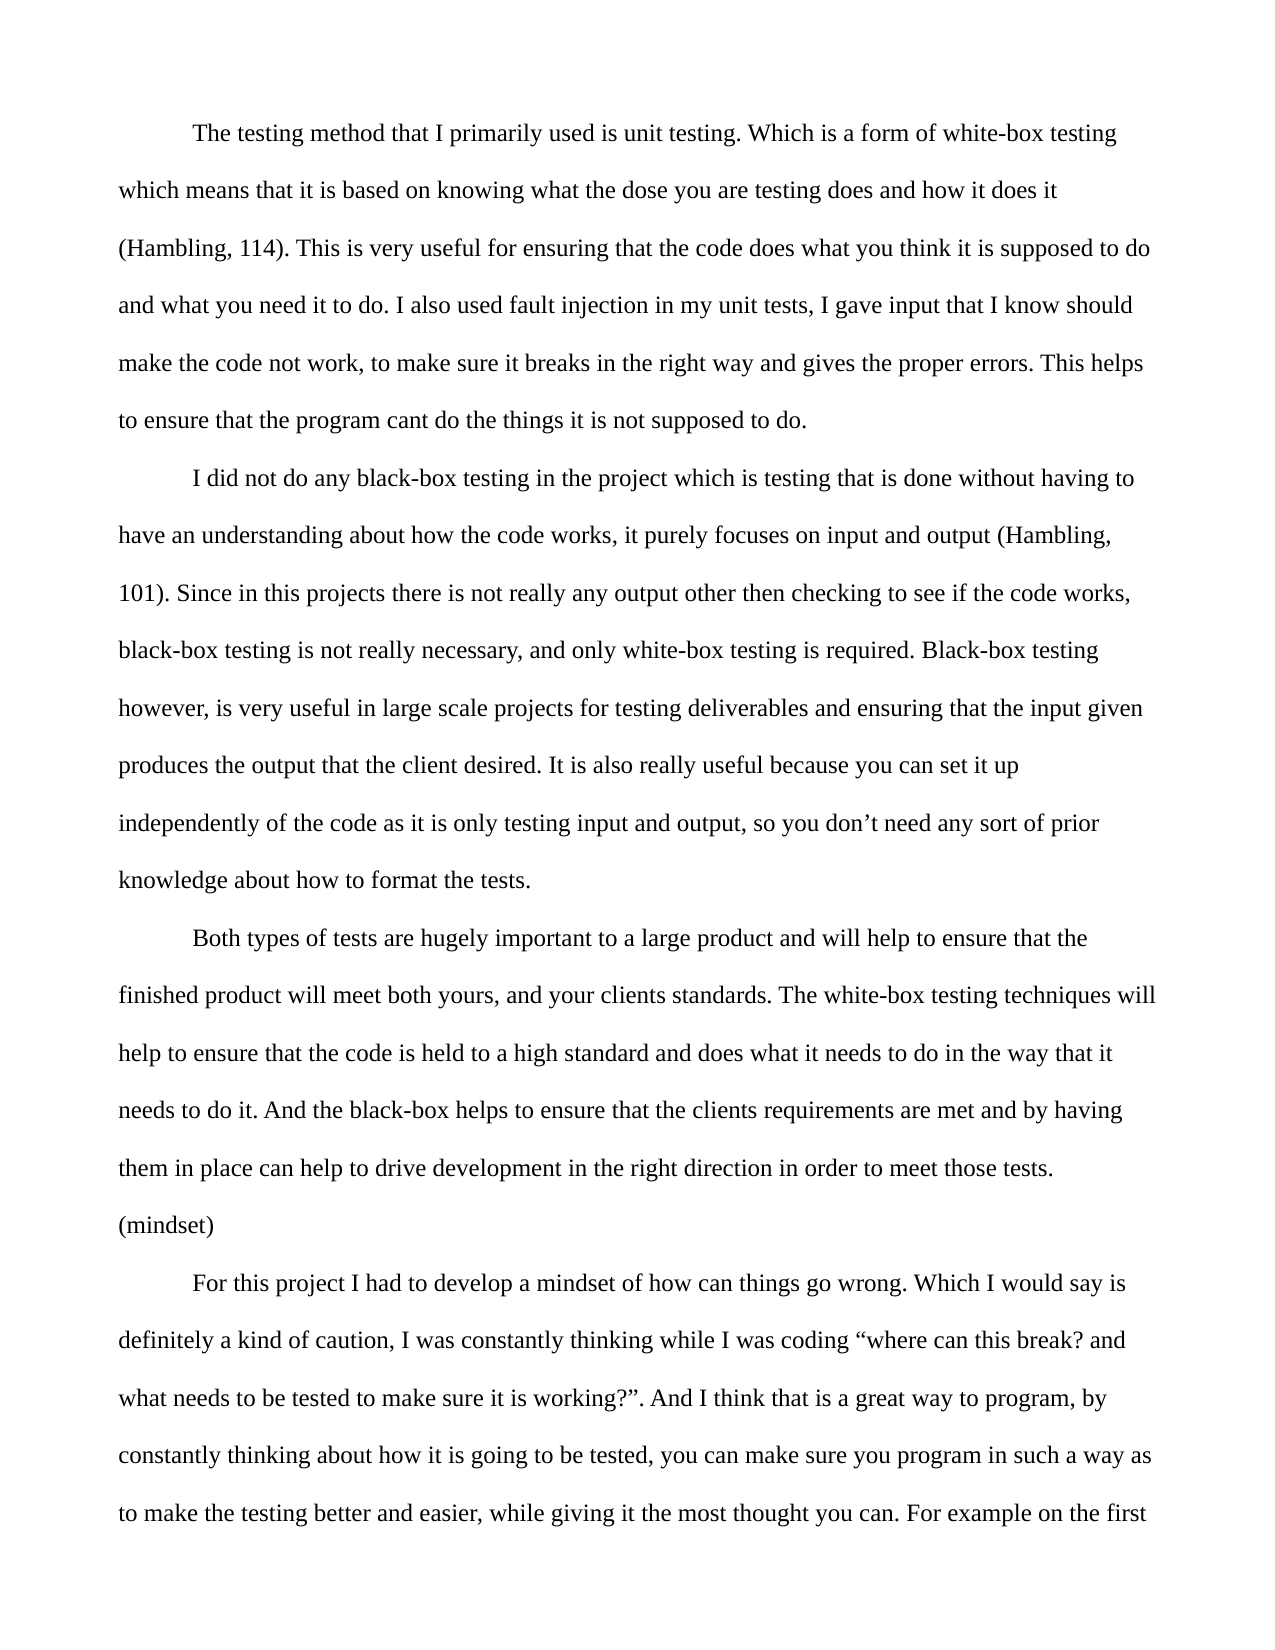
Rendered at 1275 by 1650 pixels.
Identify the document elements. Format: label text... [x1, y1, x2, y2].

text Both types of tests are hugely important to a large product and will help to ensure that the finished product will meet both yours, and your clients standards. The white-box testing techniques will help to ensure that the code is held to a high standard and does what it needs to do in the way that it needs to do it. And the black-box helps to ensure that the clients requirements are met and by having them in place can help to drive development in the right direction in order to meet those tests. [118, 923, 1157, 1182]
text I did not do any black-box testing in the project which is testing that is done without having to have an understanding about how the code works, it purely focuses on input and output (Hambling, 101). Since in this projects there is not really any output other then checking to see if the code works, black-box testing is not really necessary, and only white-box testing is required. Black-box testing however, is very useful in large scale projects for testing deliverables and ensuring that the input given produces the output that the client desired. It is also really useful because you can set it up independently of the code as it is only testing input and output, so you don’t need any sort of prior knowledge about how to format the tests. [118, 463, 1157, 894]
text For this project I had to develop a mindset of how can things go wrong. Which I would say is definitely a kind of caution, I was constantly thinking while I was coding “where can this break? and what needs to be tested to make sure it is working?”. And I think that is a great way to program, by constantly thinking about how it is going to be tested, you can make sure you program in such a way as to make the testing better and easier, while giving it the most thought you can. For example on the first [118, 1268, 1157, 1527]
text The testing method that I primarily used is unit testing. Which is a form of white-box testing which means that it is based on knowing what the dose you are testing does and how it does it (Hambling, 114). This is very useful for ensuring that the code does what you think it is supposed to do and what you need it to do. I also used fault injection in my unit tests, I gave input that I know should make the code not work, to make sure it breaks in the right way and gives the proper errors. This helps to ensure that the program cant do the things it is not supposed to do. [118, 118, 1157, 434]
text (mindset) [118, 1211, 1157, 1239]
